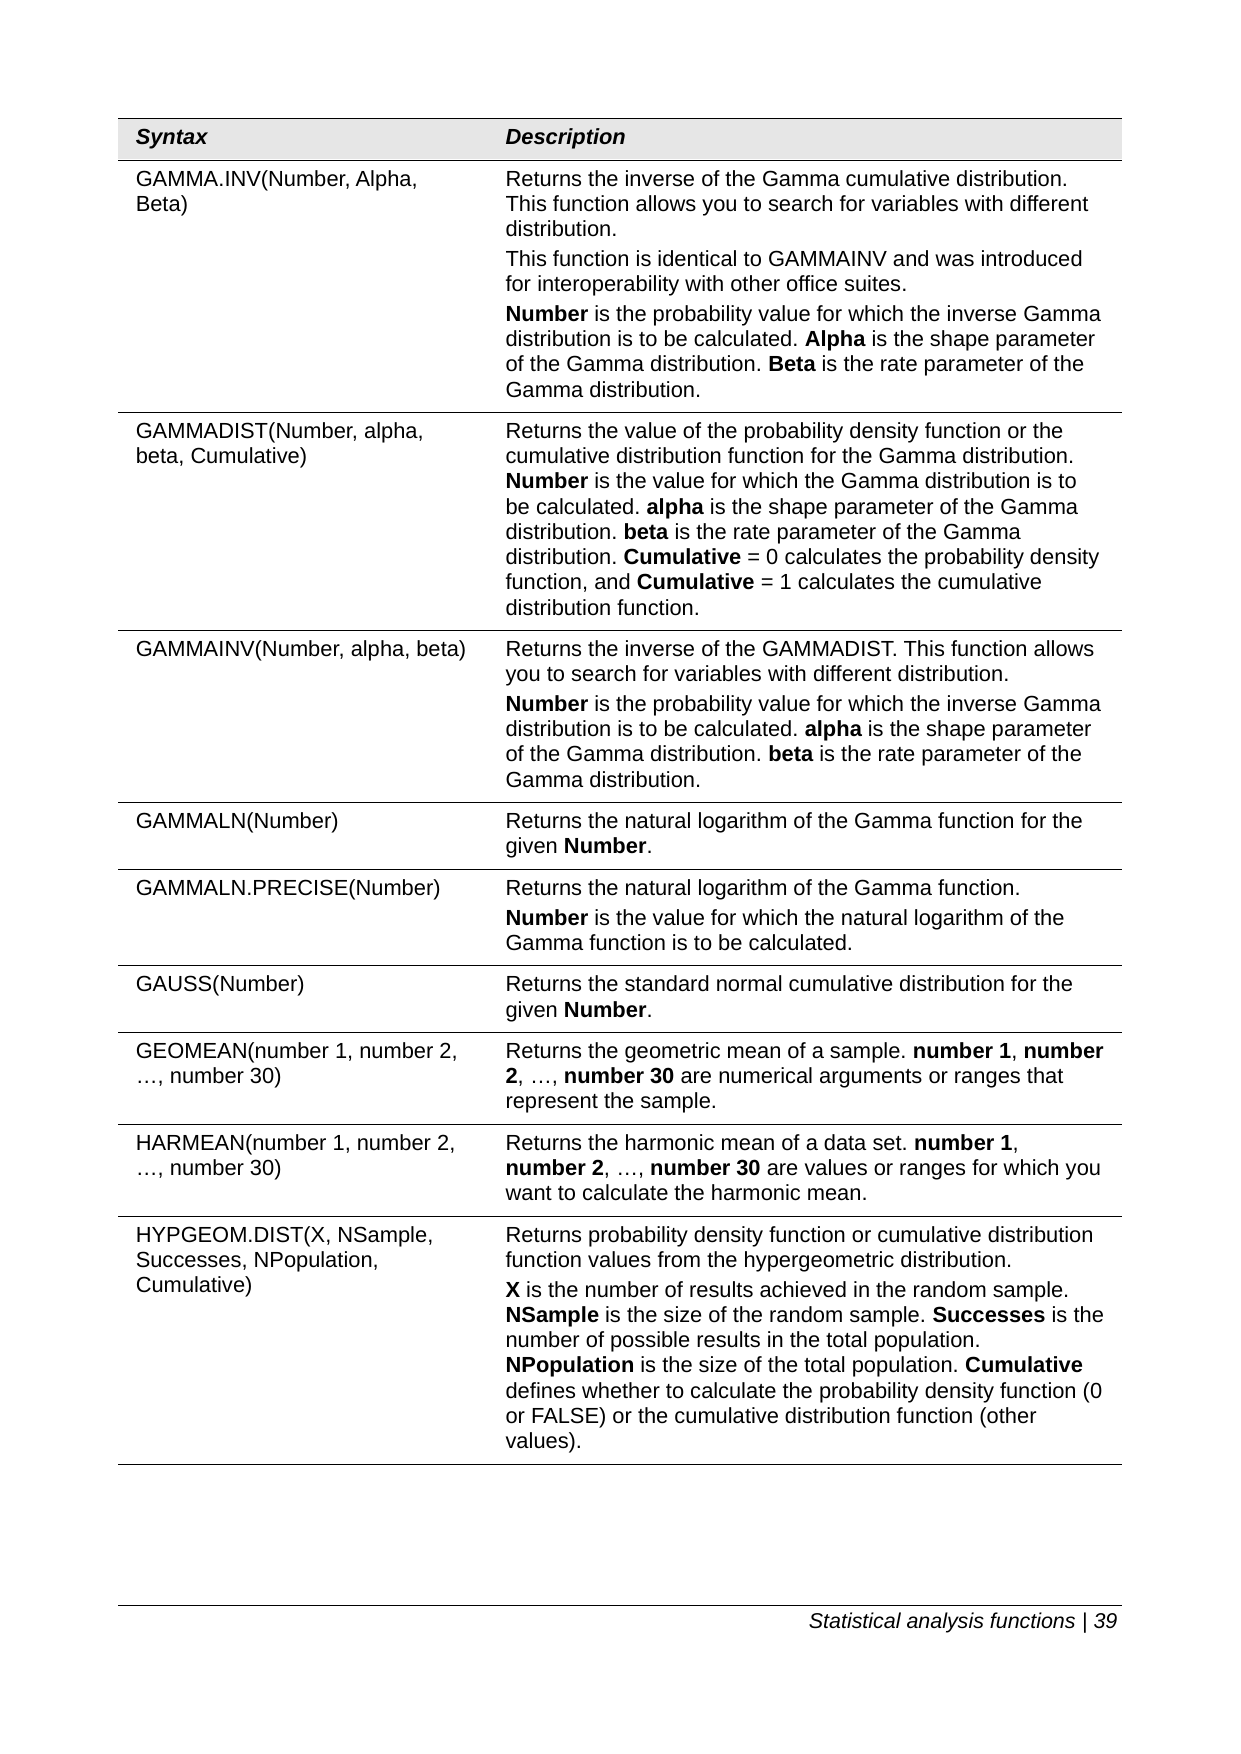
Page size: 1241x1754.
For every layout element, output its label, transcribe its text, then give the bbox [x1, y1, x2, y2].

table_cell Returns the geometric mean of a sample. number 1, number 2, …, number 30 are numerical arguments or ranges that represent the sample. [488, 1033, 1122, 1124]
table_cell GAUSS(Number) [118, 966, 488, 1032]
table_cell Returns the inverse of the GAMMADIST. This function allows you to search for variables with different distribution. Number is the probability value for which the inverse Gamma distribution is to be calculated. alpha is the shape parameter of the Gamma distribution. beta is the rate parameter of the Gamma distribution. [488, 631, 1122, 802]
table_cell GAMMA.INV(Number, Alpha, Beta) [118, 161, 488, 412]
table_cell GAMMAINV(Number, alpha, beta) [118, 631, 488, 802]
table_cell Returns the value of the probability density function or the cumulative distribution function for the Gamma distribution. Number is the value for which the Gamma distribution is to be calculated. alpha is the shape parameter of the Gamma distribution. beta is the rate parameter of the Gamma distribution. Cumulative = 0 calculates the probability density function, and Cumulative = 1 calculates the cumulative distribution function. [488, 413, 1122, 630]
table_cell Returns the standard normal cumulative distribution for the given Number. [488, 966, 1122, 1032]
table_cell Returns the natural logarithm of the Gamma function for the given Number. [488, 803, 1122, 869]
table_cell Returns the harmonic mean of a data set. number 1, number 2, …, number 30 are values or ranges for which you want to calculate the harmonic mean. [488, 1125, 1122, 1216]
table_cell GAMMALN.PRECISE(Number) [118, 870, 488, 965]
table_cell GEOMEAN(number 1, number 2, …, number 30) [118, 1033, 488, 1124]
table_cell Returns the natural logarithm of the Gamma function. Number is the value for which the natural logarithm of the Gamma function is to be calculated. [488, 870, 1122, 965]
table_cell HARMEAN(number 1, number 2, …, number 30) [118, 1125, 488, 1216]
table_header Description [488, 119, 1122, 159]
table_header Syntax [118, 119, 488, 159]
table_cell Returns the inverse of the Gamma cumulative distribution. This function allows you to search for variables with different distribution. This function is identical to GAMMAINV and was introduced for interoperability with other office suites. Number is the probability value for which the inverse Gamma distribution is to be calculated. Alpha is the shape parameter of the Gamma distribution. Beta is the rate parameter of the Gamma distribution. [488, 161, 1122, 412]
table_cell GAMMADIST(Number, alpha, beta, Cumulative) [118, 413, 488, 630]
table_cell HYPGEOM.DIST(X, NSample, Successes, NPopulation, Cumulative) [118, 1217, 488, 1464]
table_cell Returns probability density function or cumulative distribution function values from the hypergeometric distribution. X is the number of results achieved in the random sample. NSample is the size of the random sample. Successes is the number of possible results in the total population. NPopulation is the size of the total population. Cumulative defines whether to calculate the probability density function (0 or FALSE) or the cumulative distribution function (other values). [488, 1217, 1122, 1464]
table_cell GAMMALN(Number) [118, 803, 488, 869]
